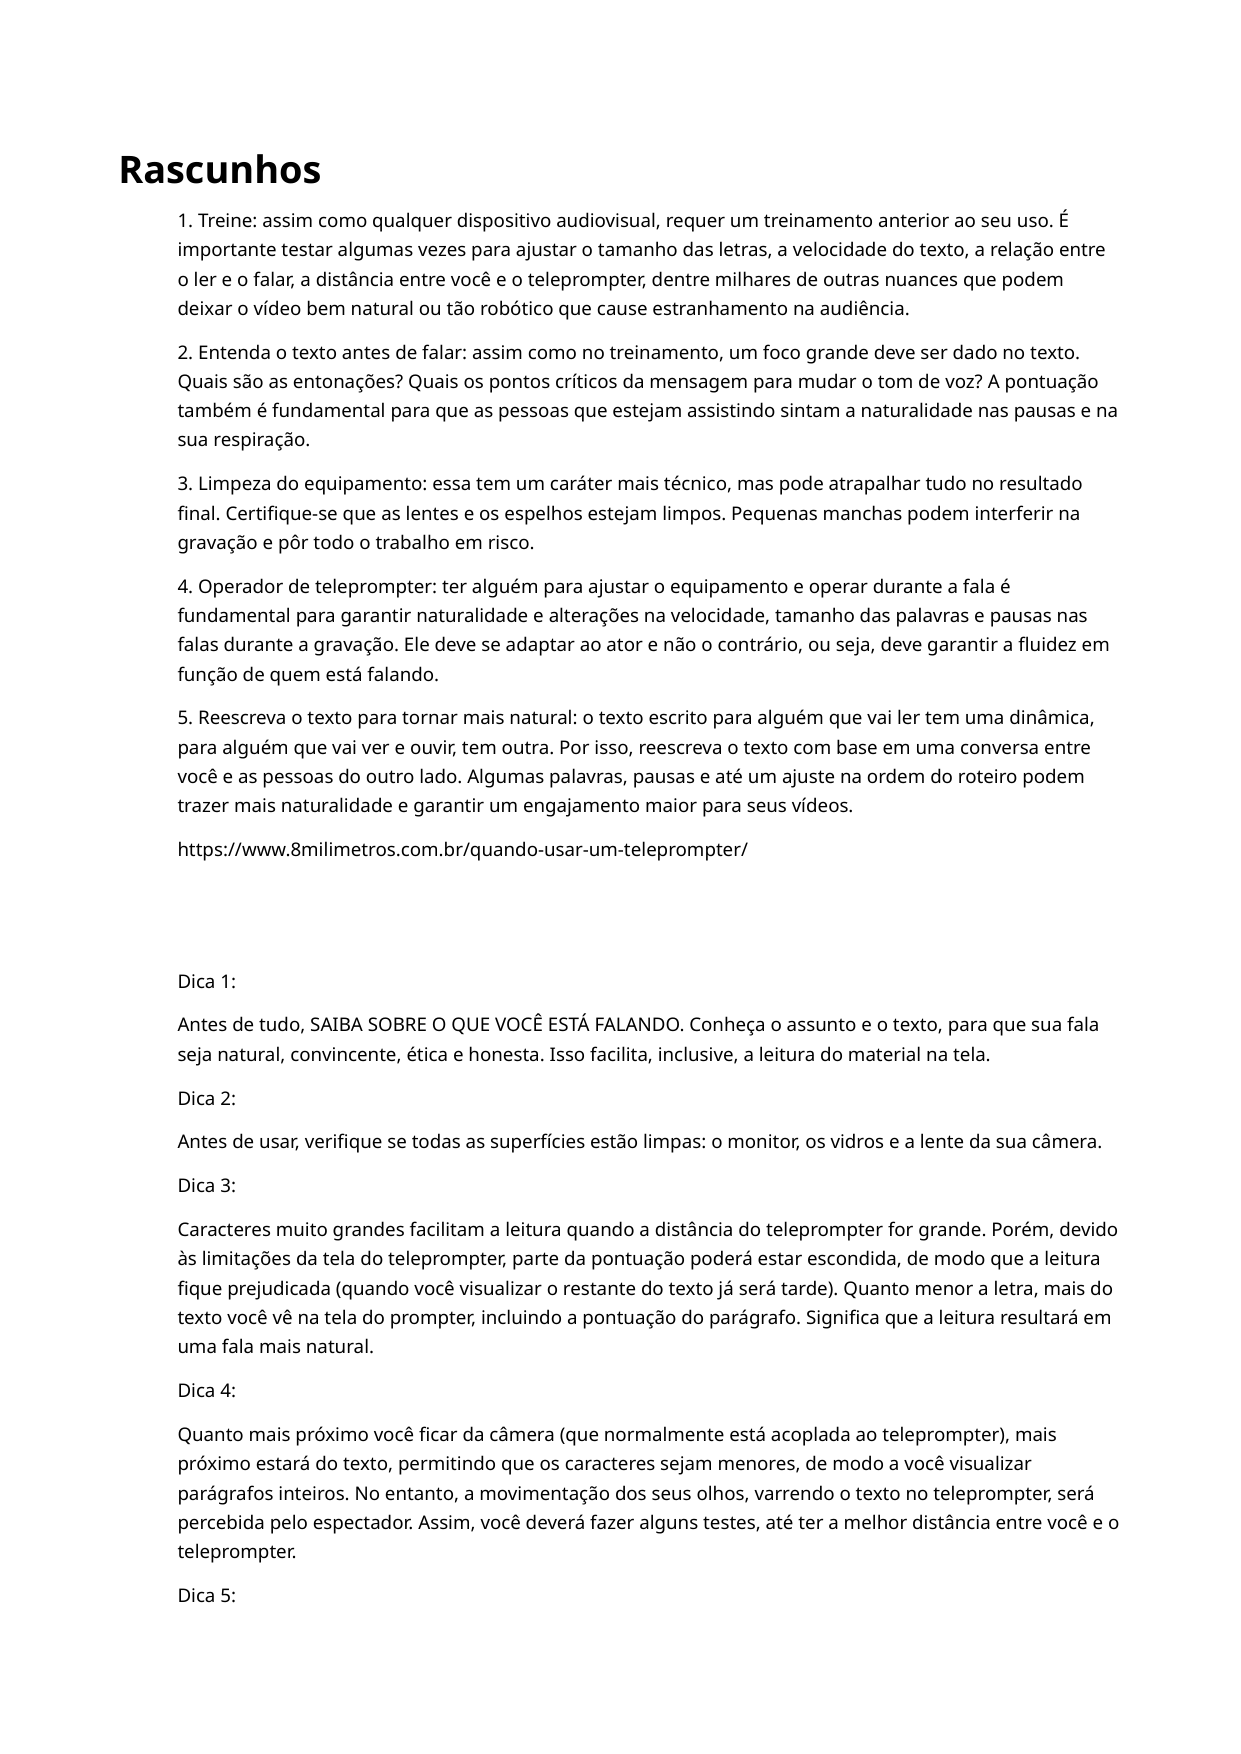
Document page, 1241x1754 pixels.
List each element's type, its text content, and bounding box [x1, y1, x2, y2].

text Dica 5: [177, 1582, 1122, 1608]
text Antes de tudo, SAIBA SOBRE O QUE VOCÊ ESTÁ FALANDO. Conheça o assunto e o texto, para que sua fala seja natural, convincente, ética e honesta. Isso facilita, inclusive, a leitura do material na tela. [177, 1012, 1122, 1067]
text Quanto mais próximo você ficar da câmera (que normalmente está acoplada ao teleprompter), mais próximo estará do texto, permitindo que os caracteres sejam menores, de modo a você visualizar parágrafos inteiros. No entanto, a movimentação dos seus olhos, varrendo o texto no teleprompter, será percebida pelo espectador. Assim, você deverá fazer alguns testes, até ter a melhor distância entre você e o teleprompter. [177, 1421, 1122, 1564]
text https://www.8milimetros.com.br/quando-usar-um-teleprompter/ [177, 836, 1122, 862]
text Dica 2: [177, 1085, 1122, 1110]
text 4. Operador de teleprompter: ter alguém para ajustar o equipamento e operar durante a fala é fundamental para garantir naturalidade e alterações na velocidade, tamanho das palavras e pausas nas falas durante a gravação. Ele deve se adaptar ao ator e não o contrário, ou seja, deve garantir a fluidez em função de quem está falando. [177, 573, 1122, 686]
text Dica 3: [177, 1173, 1122, 1198]
text 2. Entenda o texto antes de falar: assim como no treinamento, um foco grande deve ser dado no texto. Quais são as entonações? Quais os pontos críticos da mensagem para mudar o tom de voz? A pontuação também é fundamental para que as pessoas que estejam assistindo sintam a naturalidade nas pausas e na sua respiração. [177, 339, 1122, 452]
subtitle Rascunhos [118, 143, 1122, 195]
text Caracteres muito grandes facilitam a leitura quando a distância do teleprompter for grande. Porém, devido às limitações da tela do teleprompter, parte da pontuação poderá estar escondida, de modo que a leitura fique prejudicada (quando você visualizar o restante do texto já será tarde). Quanto menor a letra, mais do texto você vê na tela do prompter, incluindo a pontuação do parágrafo. Significa que a leitura resultará em uma fala mais natural. [177, 1216, 1122, 1359]
text 5. Reescreva o texto para tornar mais natural: o texto escrito para alguém que vai ler tem uma dinâmica, para alguém que vai ver e ouvir, tem outra. Por isso, reescreva o texto com base em uma conversa entre você e as pessoas do outro lado. Algumas palavras, pausas e até um ajuste na ordem do roteiro podem trazer mais naturalidade e garantir um engajamento maior para seus vídeos. [177, 705, 1122, 818]
text Dica 4: [177, 1377, 1122, 1403]
text 1. Treine: assim como qualquer dispositivo audiovisual, requer um treinamento anterior ao seu uso. É importante testar algumas vezes para ajustar o tamanho das letras, a velocidade do texto, a relação entre o ler e o falar, a distância entre você e o teleprompter, dentre milhares de outras nuances que podem deixar o vídeo bem natural ou tão robótico que cause estranhamento na audiência. [177, 207, 1122, 321]
text 3. Limpeza do equipamento: essa tem um caráter mais técnico, mas pode atrapalhar tudo no resultado final. Certifique-se que as lentes e os espelhos estejam limpos. Pequenas manchas podem interferir na gravação e pôr todo o trabalho em risco. [177, 471, 1122, 555]
text Antes de usar, verifique se todas as superfícies estão limpas: o monitor, os vidros e a lente da sua câmera. [177, 1129, 1122, 1154]
text Dica 1: [177, 968, 1122, 993]
